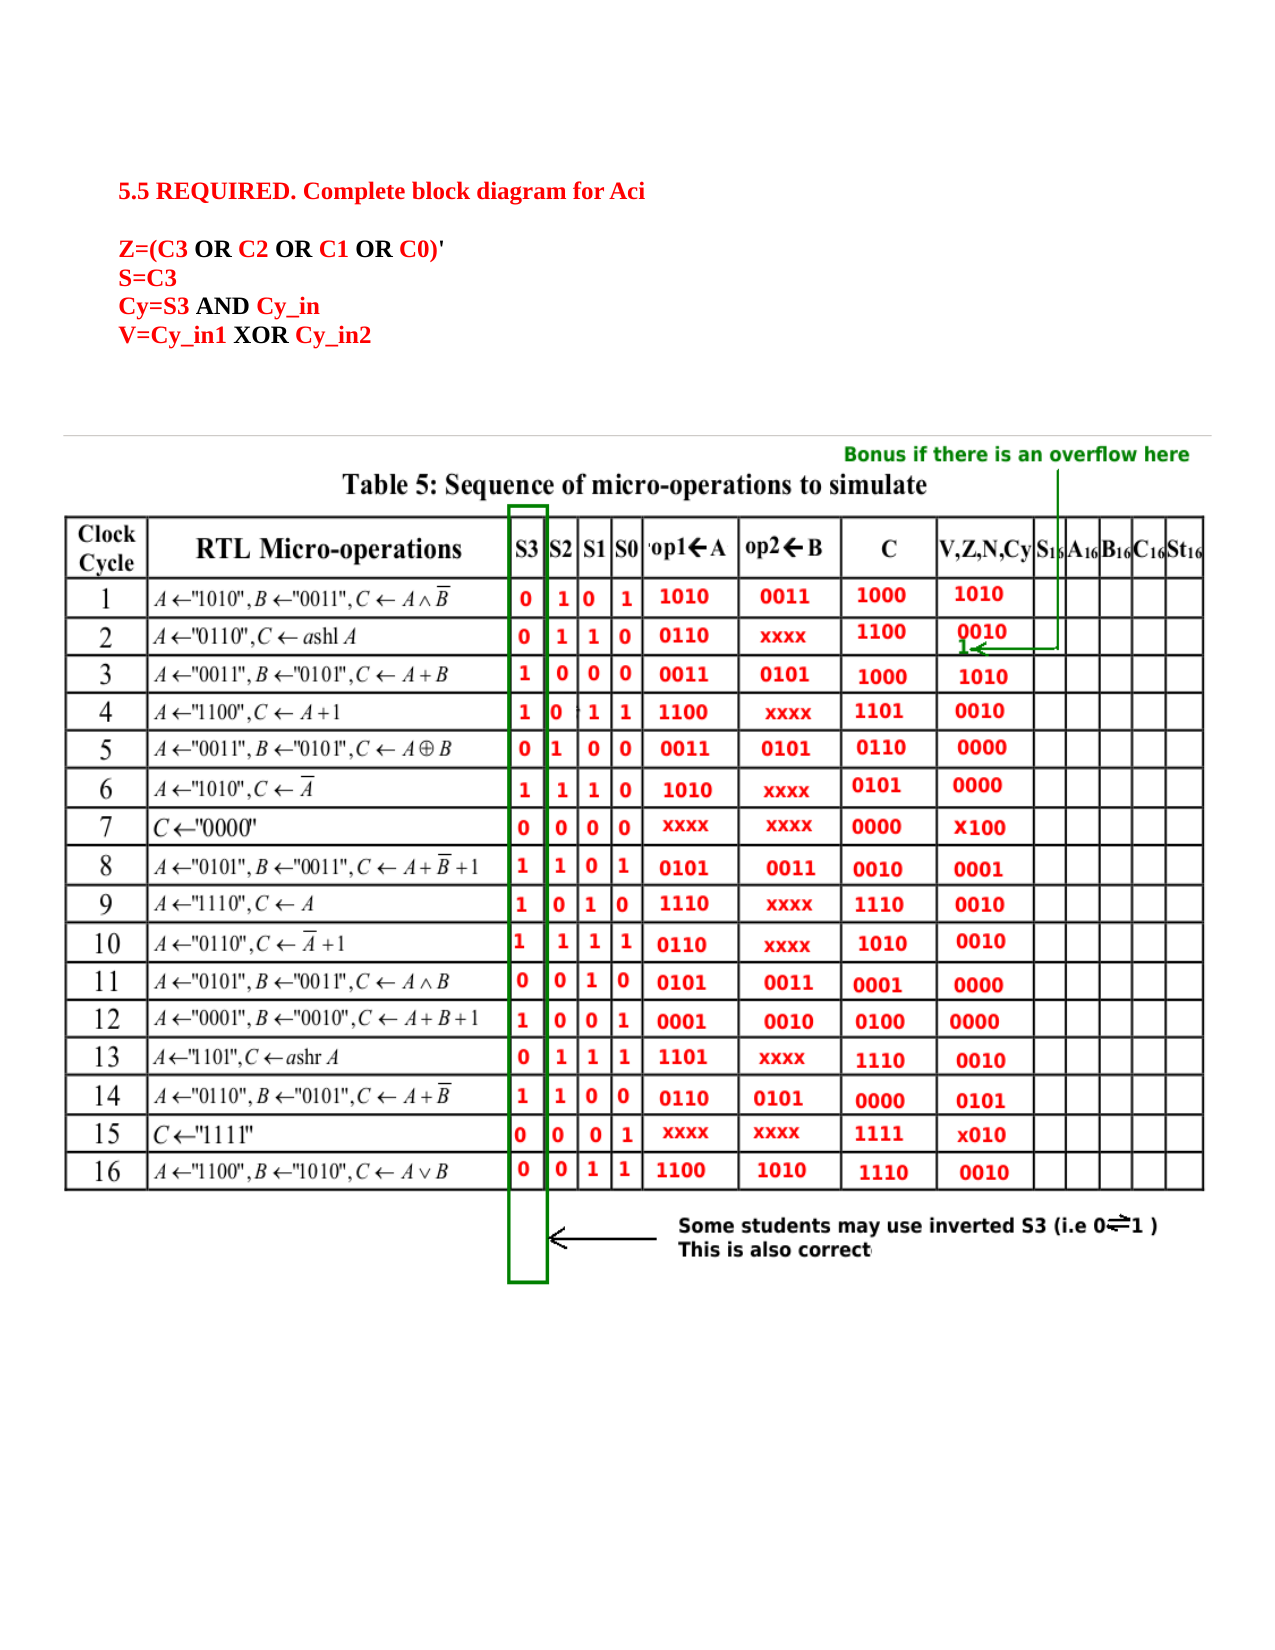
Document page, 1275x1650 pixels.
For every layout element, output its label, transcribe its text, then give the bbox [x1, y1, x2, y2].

text Cy=S3 AND Cy_in [118, 291, 1157, 320]
text S=C3 [118, 263, 1157, 291]
text V=Cy_in1 XOR Cy_in2 [118, 320, 1157, 349]
text Z=(C3 OR C2 OR C1 OR C0)' [118, 234, 1157, 263]
picture [63, 435, 1212, 1302]
text 5.5 REQUIRED. Complete block diagram for Aci [118, 176, 1157, 205]
